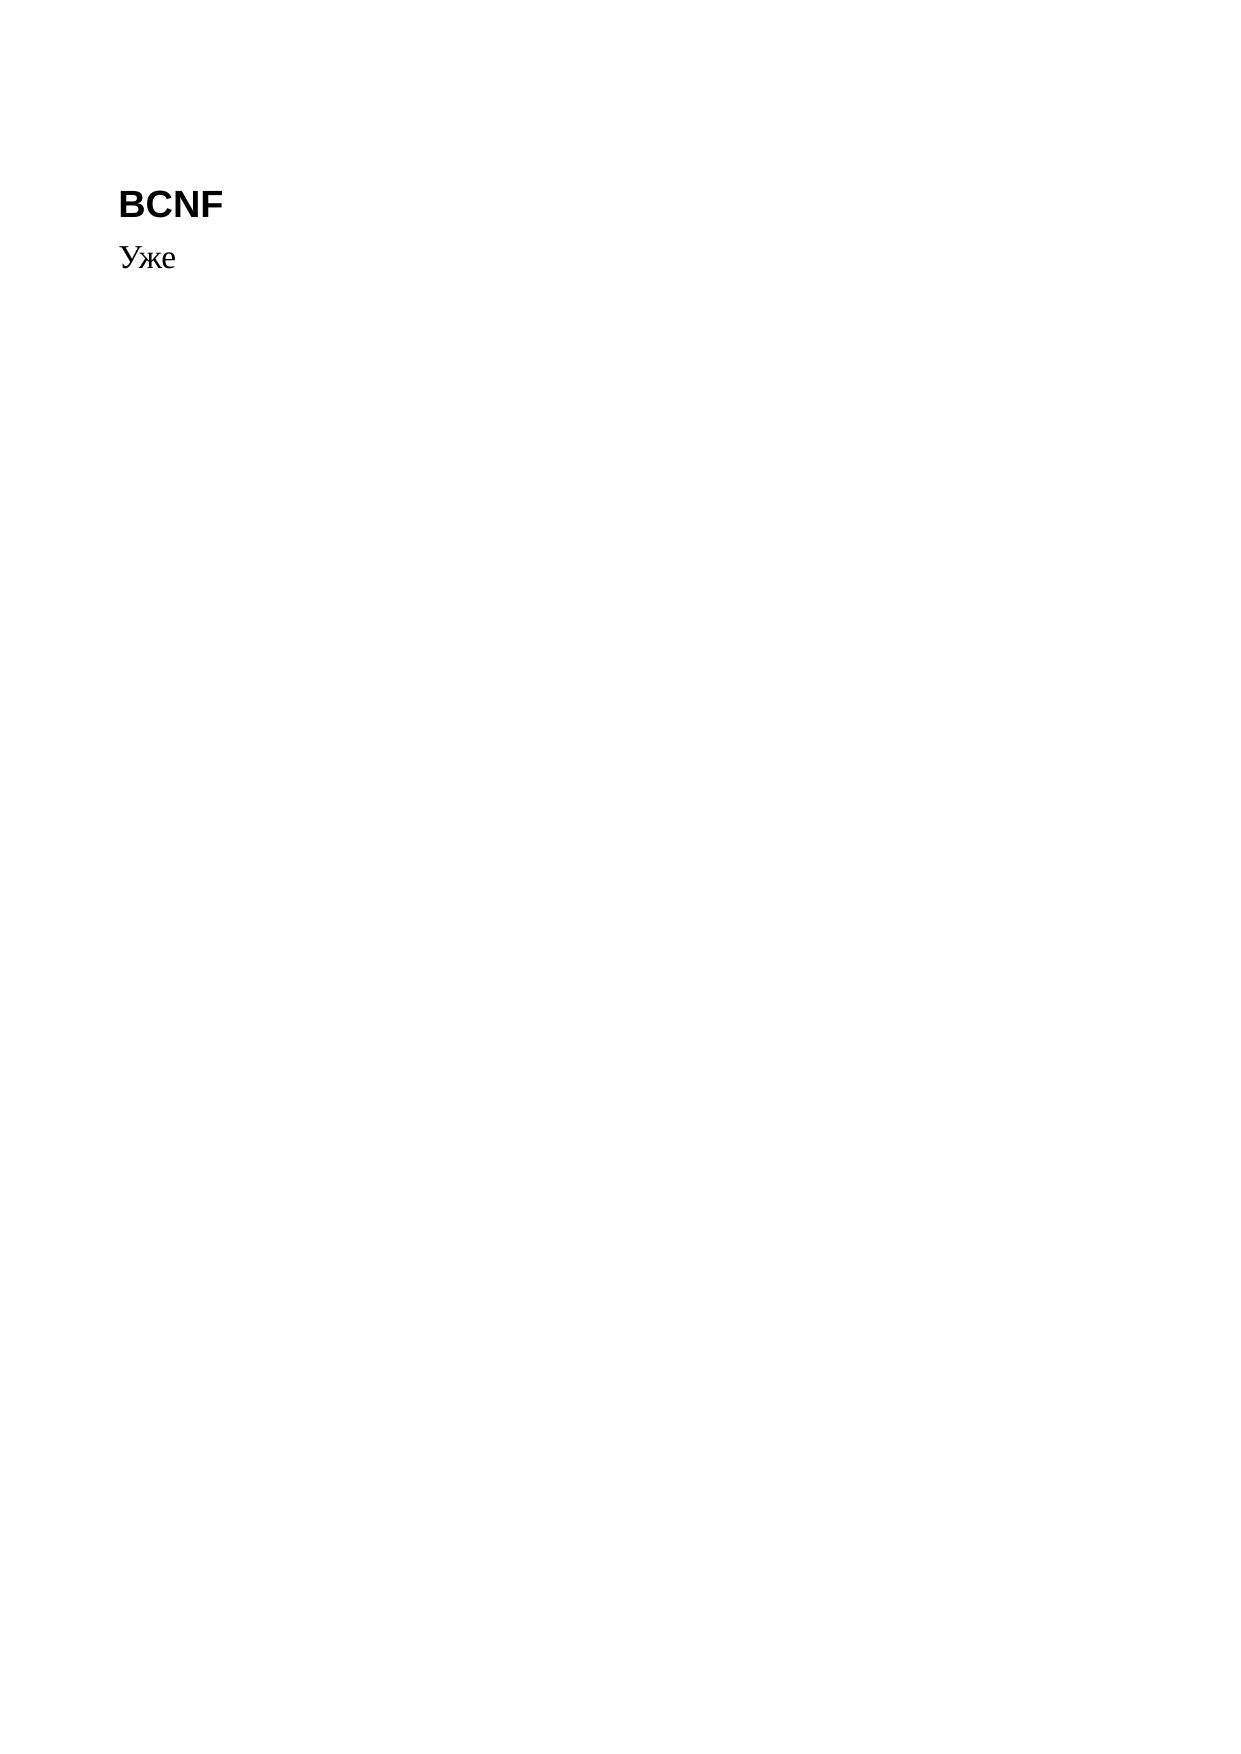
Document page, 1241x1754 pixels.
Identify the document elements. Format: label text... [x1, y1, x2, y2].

text Уже [118, 238, 1122, 276]
subtitle BCNF [118, 181, 1122, 225]
